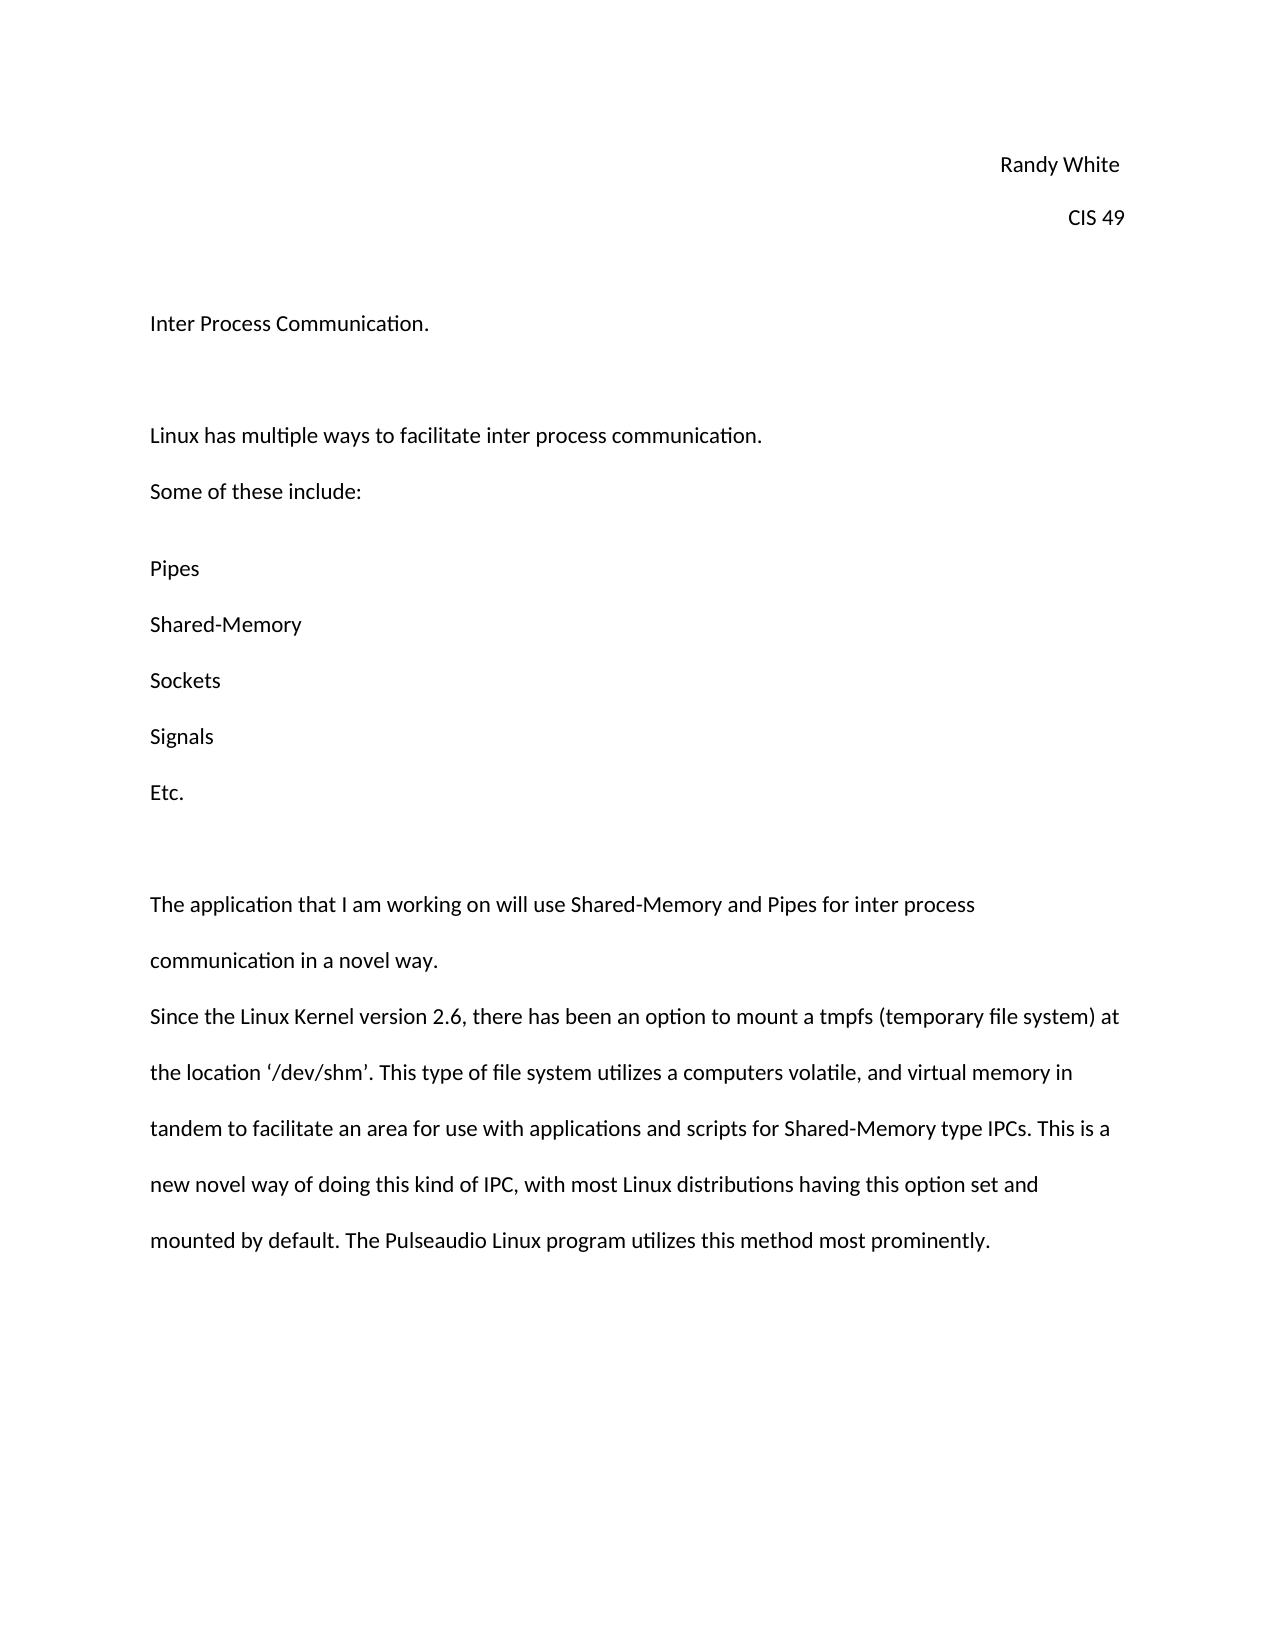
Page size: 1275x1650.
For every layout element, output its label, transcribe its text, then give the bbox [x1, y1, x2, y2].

text CIS 49 [150, 203, 1125, 231]
text Pipes Shared-Memory Sockets Signals Etc. The application that I am working on will use Shared-Memory and Pipes for inter process communication in a novel way. Since the Linux Kernel version 2.6, there has been an option to mount a tmpfs (temporary file system) at the location ‘/dev/shm’. This type of file system utilizes a computers volatile, and virtual memory in tandem to facilitate an area for use with applications and scripts for Shared-Memory type IPCs. This is a new novel way of doing this kind of IPC, with most Linux distributions having this option set and mounted by default. The Pulseaudio Linux program utilizes this method most prominently. [150, 554, 1125, 1254]
text Inter Process Communication. Linux has multiple ways to facilitate inter process communication. Some of these include: [150, 309, 1125, 505]
text Randy White [150, 150, 1125, 178]
